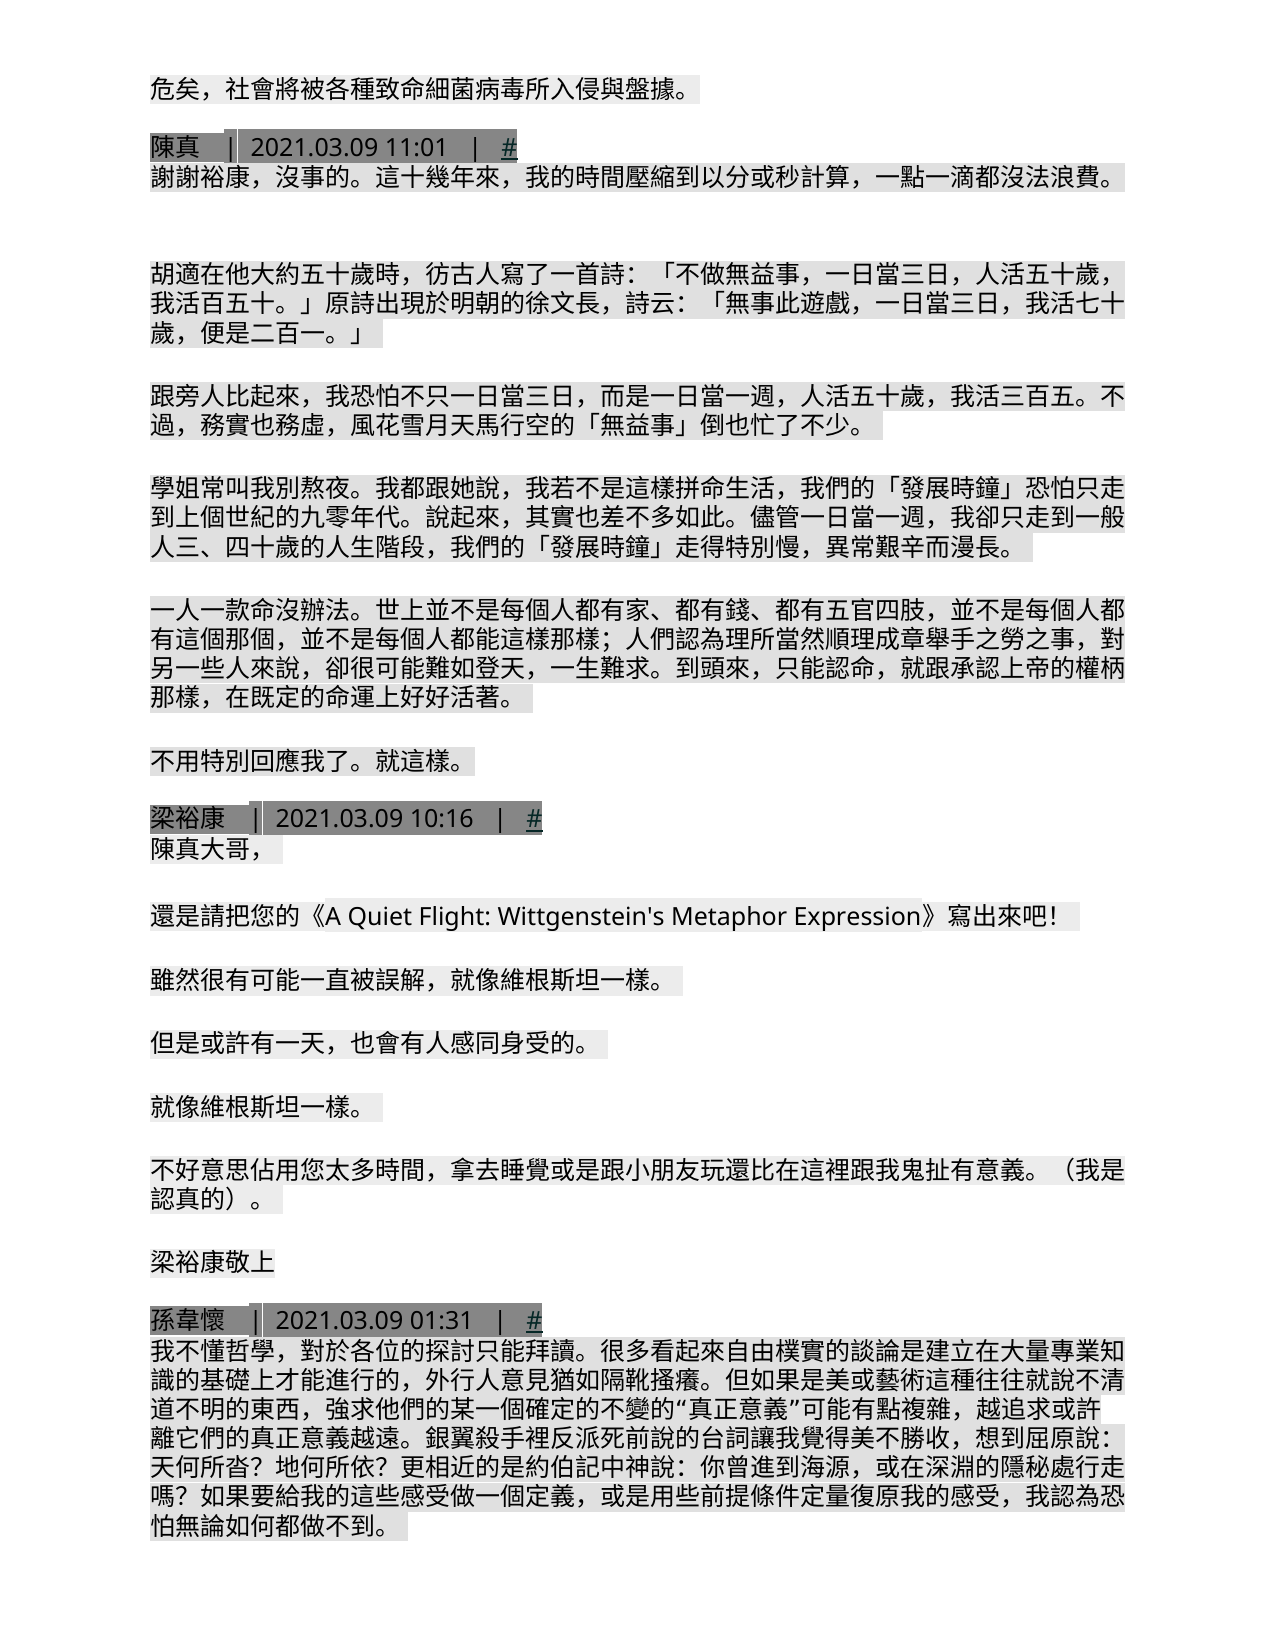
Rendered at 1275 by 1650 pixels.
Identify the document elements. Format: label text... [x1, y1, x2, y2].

text 謝謝裕康，沒事的。這十幾年來，我的時間壓縮到以分或秒計算，一點一滴都沒法浪費。 胡適在他大約五十歲時，彷古人寫了一首詩：「不做無益事，一日當三日，人活五十歲，我活百五十。」原詩出現於明朝的徐文長，詩云：「無事此遊戲，一日當三日，我活七十歲，便是二百一。」 跟旁人比起來，我恐怕不只一日當三日，而是一日當一週，人活五十歲，我活三百五。不過，務實也務虛，風花雪月天馬行空的「無益事」倒也忙了不少。 學姐常叫我別熬夜。我都跟她說，我若不是這樣拼命生活，我們的「發展時鐘」恐怕只走到上個世紀的九零年代。說起來，其實也差不多如此。儘管一日當一週，我卻只走到一般人三、四十歲的人生階段，我們的「發展時鐘」走得特別慢，異常艱辛而漫長。 一人一款命沒辦法。世上並不是每個人都有家、都有錢、都有五官四肢，並不是每個人都有這個那個，並不是每個人都能這樣那樣；人們認為理所當然順理成章舉手之勞之事，對另一些人來說，卻很可能難如登天，一生難求。到頭來，只能認命，就跟承認上帝的權柄那樣，在既定的命運上好好活著。 不用特別回應我了。就這樣。 [150, 163, 1125, 776]
text 陳真 | 2021.03.09 11:01 | # [150, 129, 1125, 163]
text 孫韋懷 | 2021.03.09 01:31 | # [150, 1303, 1125, 1337]
text 陳真大哥， 還是請把您的《A Quiet Flight: Wittgenstein's Metaphor Expression》寫出來吧！ 雖然很有可能一直被誤解，就像維根斯坦一樣。 但是或許有一天，也會有人感同身受的。 就像維根斯坦一樣。 不好意思佔用您太多時間，拿去睡覺或是跟小朋友玩還比在這裡跟我鬼扯有意義。（我是認真的）。 梁裕康敬上 [150, 835, 1125, 1278]
text 梁裕康 | 2021.03.09 10:16 | # [150, 801, 1125, 835]
text 我不懂哲學，對於各位的探討只能拜讀。很多看起來自由樸實的談論是建立在大量專業知識的基礎上才能進行的，外行人意見猶如隔靴搔癢。但如果是美或藝術這種往往就說不清道不明的東西，強求他們的某一個確定的不變的“真正意義”可能有點複雜，越追求或許離它們的真正意義越遠。銀翼殺手裡反派死前說的台詞讓我覺得美不勝收，想到屈原說：天何所沓？地何所依？更相近的是約伯記中神說：你曾進到海源，或在深淵的隱秘處行走嗎？如果要給我的這些感受做一個定義，或是用些前提條件定量復原我的感受，我認為恐怕無論如何都做不到。 [150, 1337, 1125, 1575]
